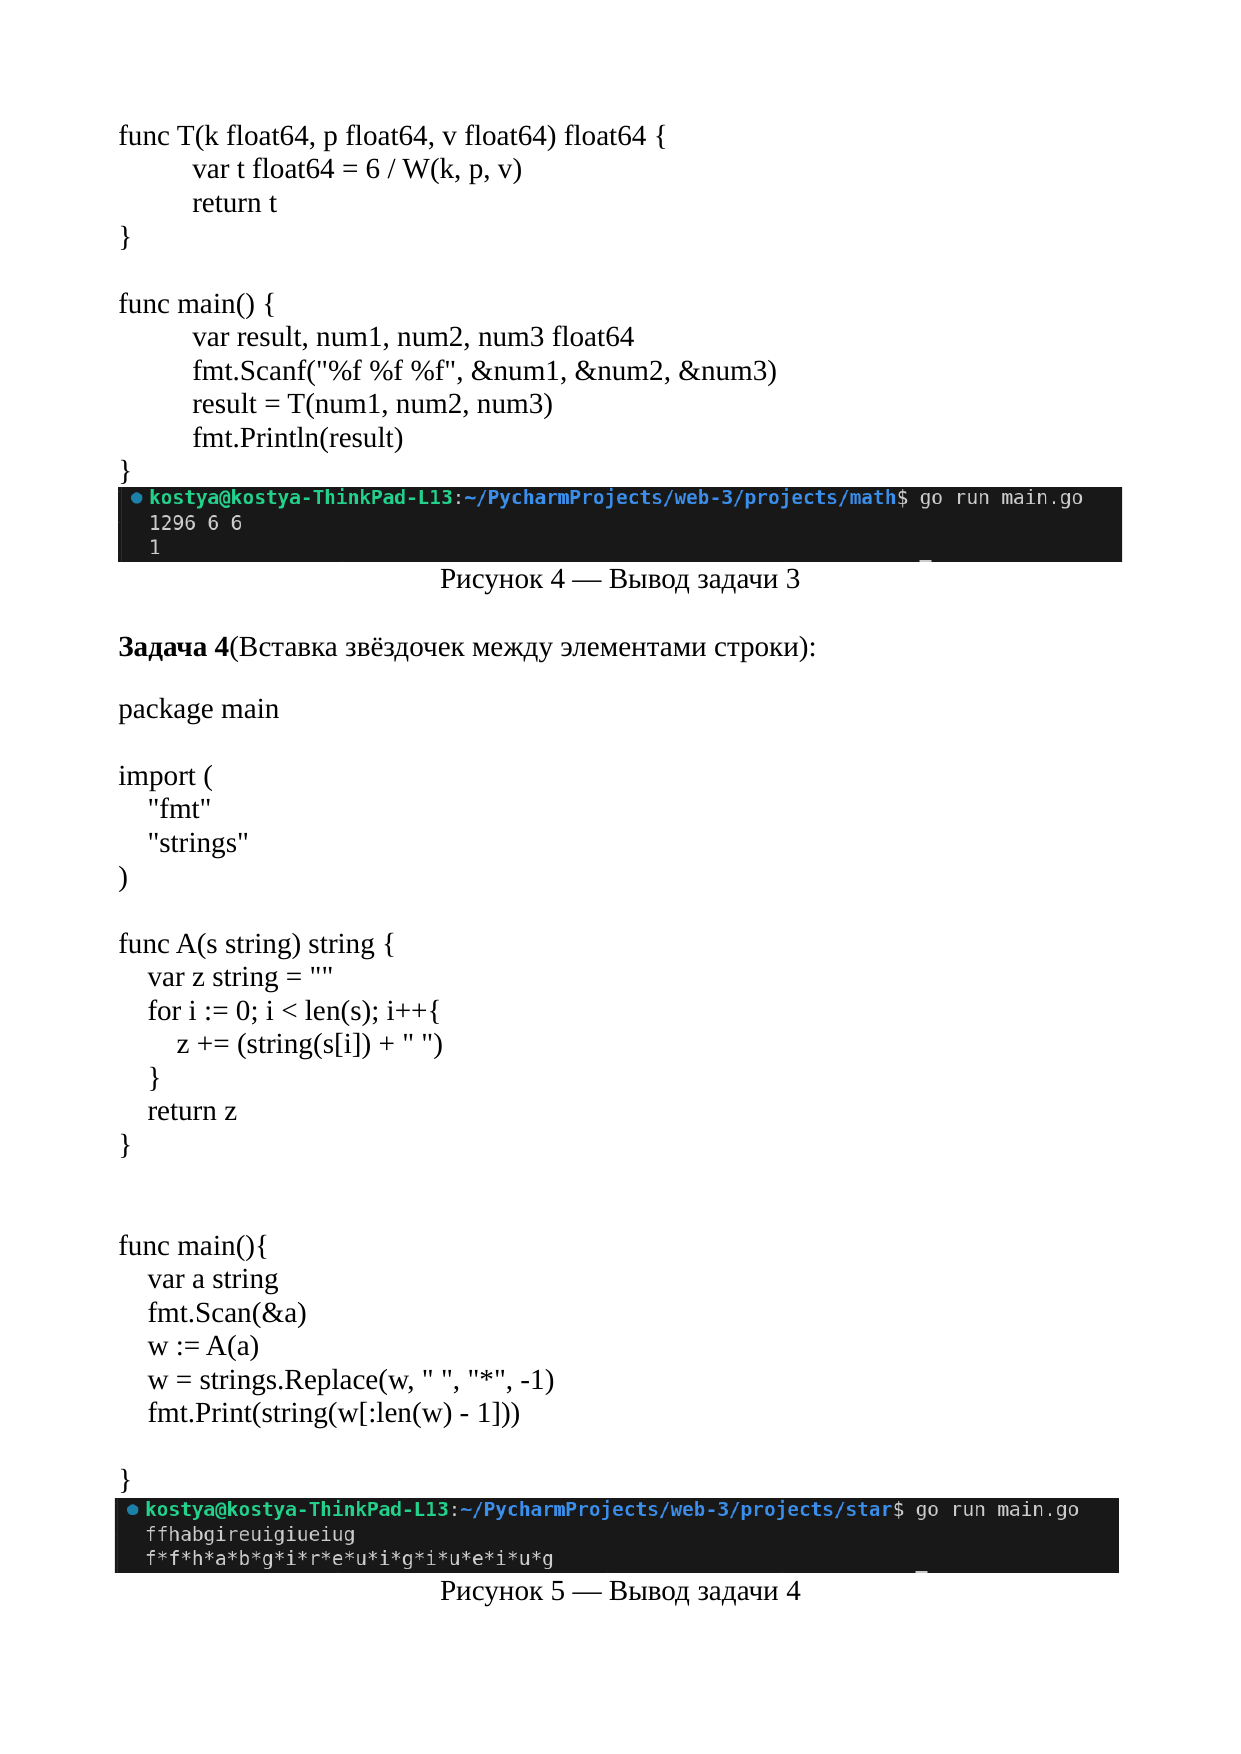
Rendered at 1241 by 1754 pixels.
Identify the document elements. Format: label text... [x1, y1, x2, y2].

text w = strings.Replace(w, " ", "*", -1) [118, 1362, 1122, 1395]
text fmt.Println(result) [118, 420, 1122, 453]
text func main() { [118, 286, 1122, 319]
text for i := 0; i < len(s); i++{ [118, 993, 1122, 1026]
text var a string [118, 1261, 1122, 1295]
text import ( [118, 758, 1122, 792]
text } [118, 1462, 1122, 1496]
text result = T(num1, num2, num3) [118, 386, 1122, 420]
text fmt.Scan(&a) [118, 1295, 1122, 1328]
text "fmt" [118, 792, 1122, 825]
text "strings" [118, 825, 1122, 859]
text Рисунок 4 — Вывод задачи 3 [118, 562, 1122, 595]
text z += (string(s[i]) + " ") [118, 1026, 1122, 1060]
text Рисунок 5 — Вывод задачи 4 [118, 1496, 1122, 1635]
text func T(k float64, p float64, v float64) float64 { [118, 118, 1122, 152]
text func A(s string) string { [118, 926, 1122, 959]
text fmt.Print(string(w[:len(w) - 1])) [118, 1395, 1122, 1429]
text } [118, 453, 1122, 487]
text } [118, 219, 1122, 252]
text package main [118, 691, 1122, 724]
text return t [118, 185, 1122, 219]
text w := A(a) [118, 1328, 1122, 1362]
text fmt.Scanf("%f %f %f", &num1, &num2, &num3) [118, 353, 1122, 386]
text func main(){ [118, 1228, 1122, 1261]
text return z [118, 1093, 1122, 1127]
text var t float64 = 6 / W(k, p, v) [118, 152, 1122, 185]
text ) [118, 859, 1122, 892]
text } [118, 1127, 1122, 1161]
text var z string = "" [118, 959, 1122, 993]
text Задача 4(Вставка звёздочек между элементами строки): [118, 629, 1122, 691]
text } [118, 1060, 1122, 1093]
text var result, num1, num2, num3 float64 [118, 319, 1122, 353]
